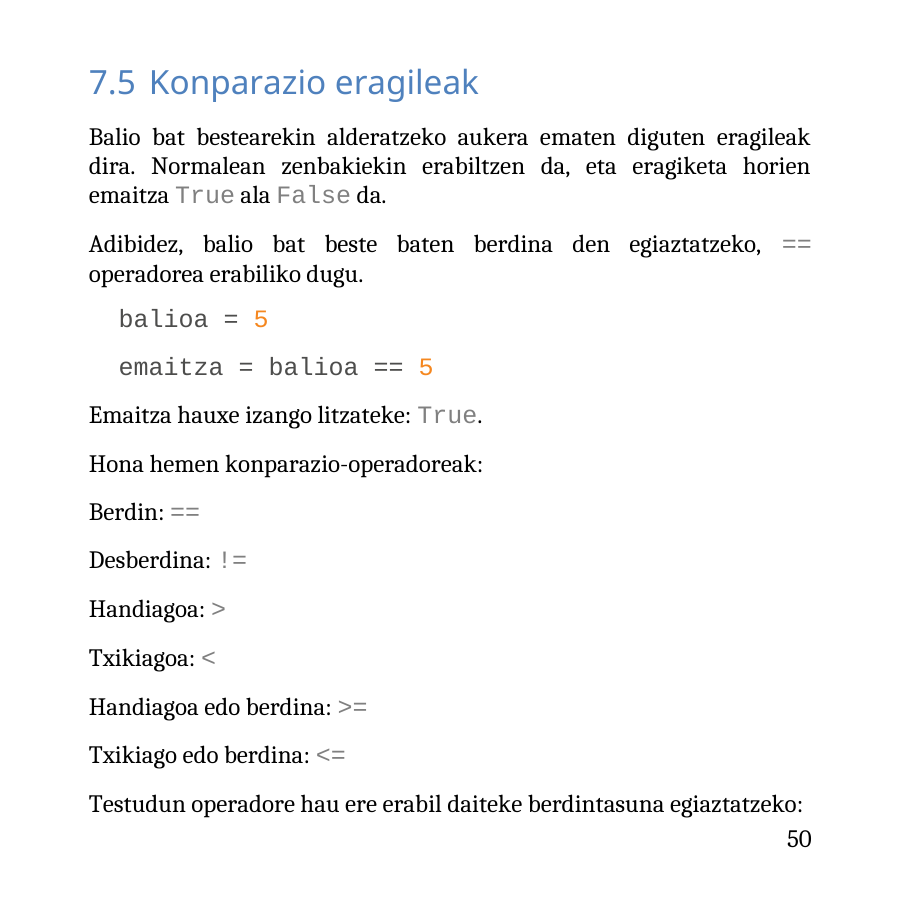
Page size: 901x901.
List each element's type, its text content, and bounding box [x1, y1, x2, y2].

text Balio bat bestearekin alderatzeko aukera ematen diguten eragileak dira. Normalean zenbakiekin erabiltzen da, eta eragiketa horien emaitza True ala False da. [89, 123, 811, 211]
text Testudun operadore hau ere erabil daiteke berdintasuna egiaztatzeko: [89, 790, 811, 819]
subtitle Konparazio eragileak [89, 59, 811, 104]
text Adibidez, balio bat beste baten berdina den egiaztatzeko, == operadorea erabiliko dugu. [89, 229, 811, 288]
text Berdin: == [89, 497, 811, 527]
text Txikiago edo berdina: <= [89, 741, 811, 771]
text emaitza = balioa == 5 [118, 354, 811, 382]
text Handiagoa: > [89, 595, 811, 625]
text Desberdina: != [89, 546, 811, 576]
text Hona hemen konparazio-operadoreak: [89, 450, 811, 479]
text Handiagoa edo berdina: >= [89, 692, 811, 722]
text Txikiagoa: < [89, 644, 811, 674]
text Emaitza hauxe izango litzateke: True. [89, 401, 811, 431]
text balioa = 5 [118, 307, 811, 335]
